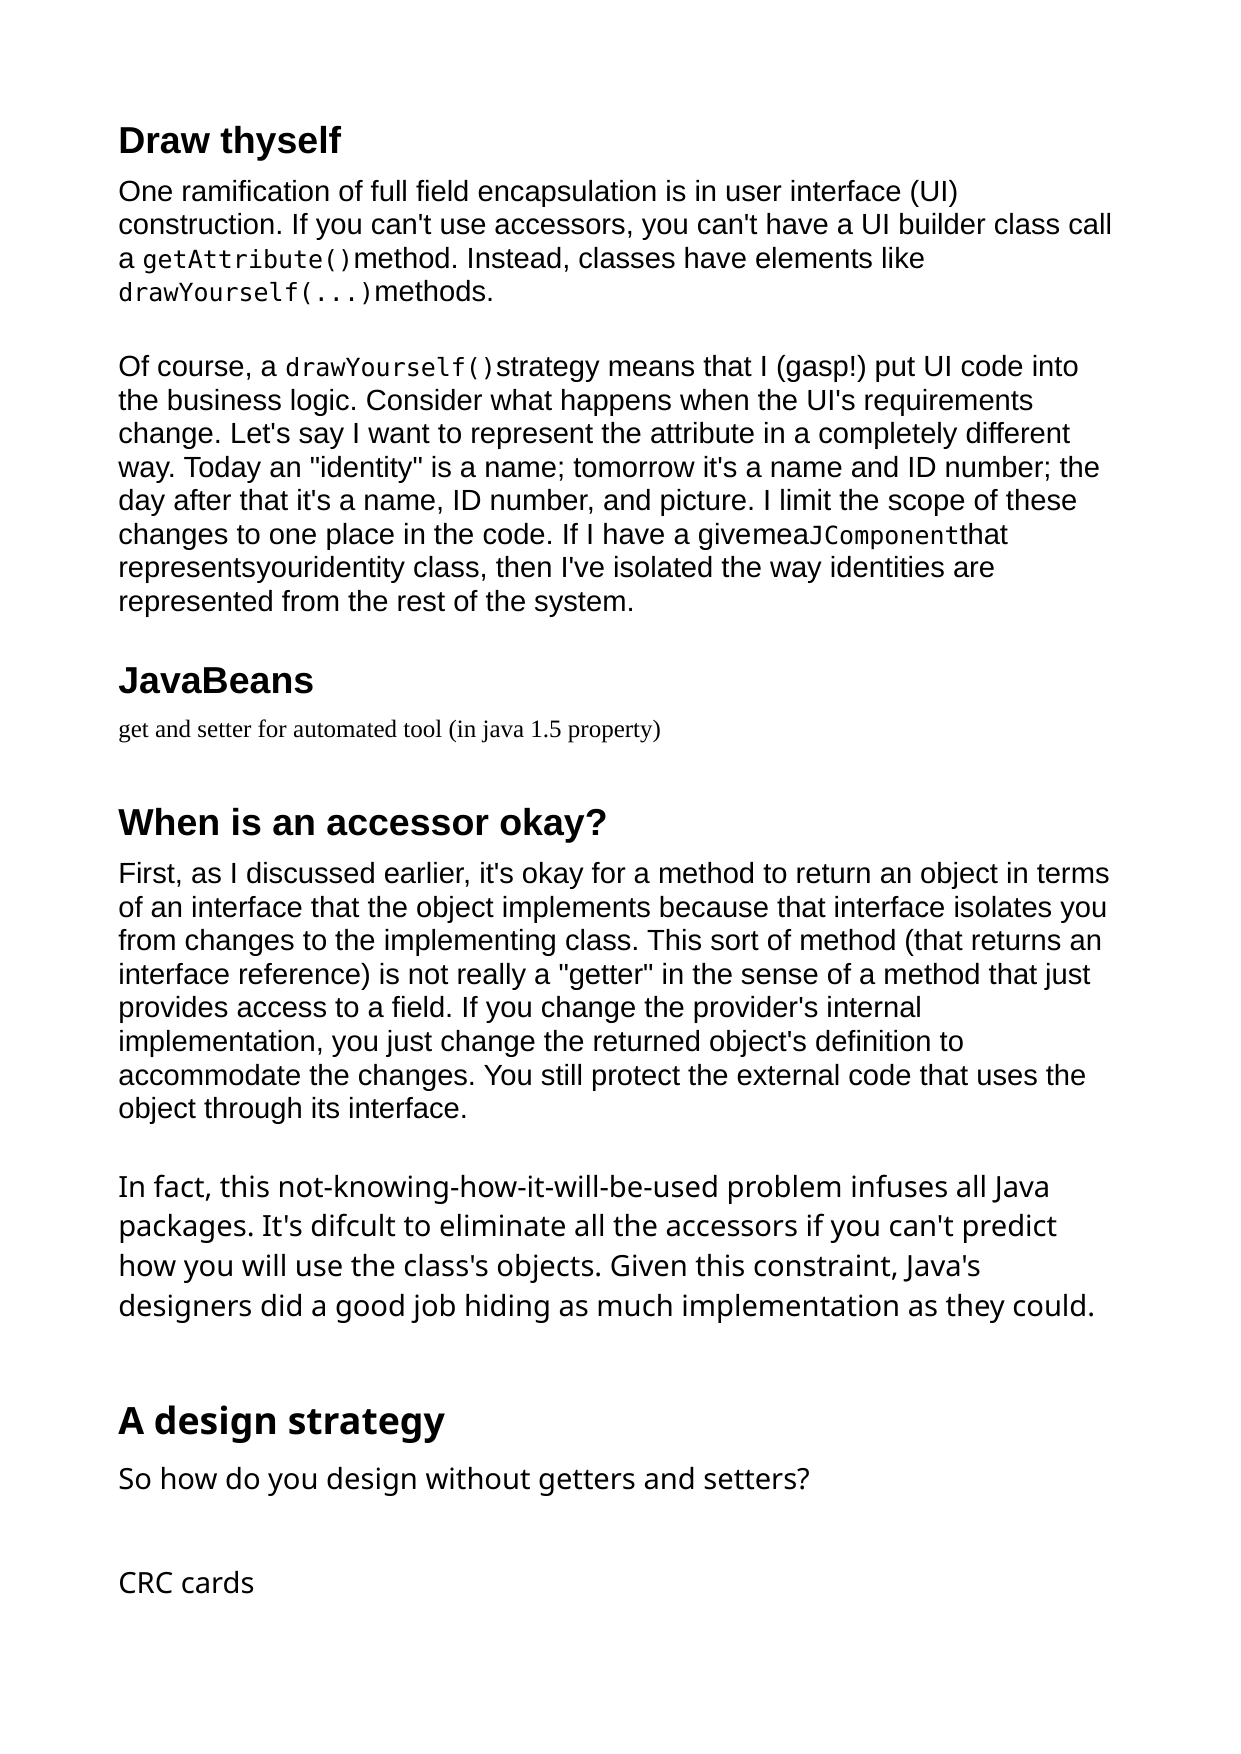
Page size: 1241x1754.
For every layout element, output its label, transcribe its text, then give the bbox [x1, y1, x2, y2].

text A design strategy [118, 1394, 1122, 1446]
text In fact, this not-knowing-how-it-will-be-used problem infuses all Java packages. It's difcult to eliminate all the accessors if you can't predict how you will use the class's objects. Given this constraint, Java's designers did a good job hiding as much implementation as they could. [118, 1166, 1122, 1324]
text Draw thyself [118, 118, 1122, 161]
text So how do you design without getters and setters? [118, 1458, 1122, 1498]
text One ramification of full field encapsulation is in user interface (UI) construction. If you can't use accessors, you can't have a UI builder class call a getAttribute()method. Instead, classes have elements like drawYourself(...)methods. [118, 174, 1122, 308]
text get and setter for automated tool (in java 1.5 property) [118, 714, 1122, 743]
text JavaBeans [118, 659, 1122, 702]
text CRC cards [118, 1562, 1122, 1602]
text First, as I discussed earlier, it's okay for a method to return an object in terms of an interface that the object implements because that interface isolates you from changes to the implementing class. This sort of method (that returns an interface reference) is not really a "getter" in the sense of a method that just provides access to a field. If you change the provider's internal implementation, you just change the returned object's definition to accommodate the changes. You still protect the external code that uses the object through its interface. [118, 856, 1122, 1124]
text Of course, a drawYourself()strategy means that I (gasp!) put UI code into the business logic. Consider what happens when the UI's requirements change. Let's say I want to represent the attribute in a completely different way. Today an "identity" is a name; tomorrow it's a name and ID number; the day after that it's a name, ID number, and picture. I limit the scope of these changes to one place in the code. If I have a give­me­a­JComponent­that­ represents­your­identity class, then I've isolated the way identities are represented from the rest of the system. [118, 349, 1122, 617]
text When is an accessor okay? [118, 801, 1122, 844]
